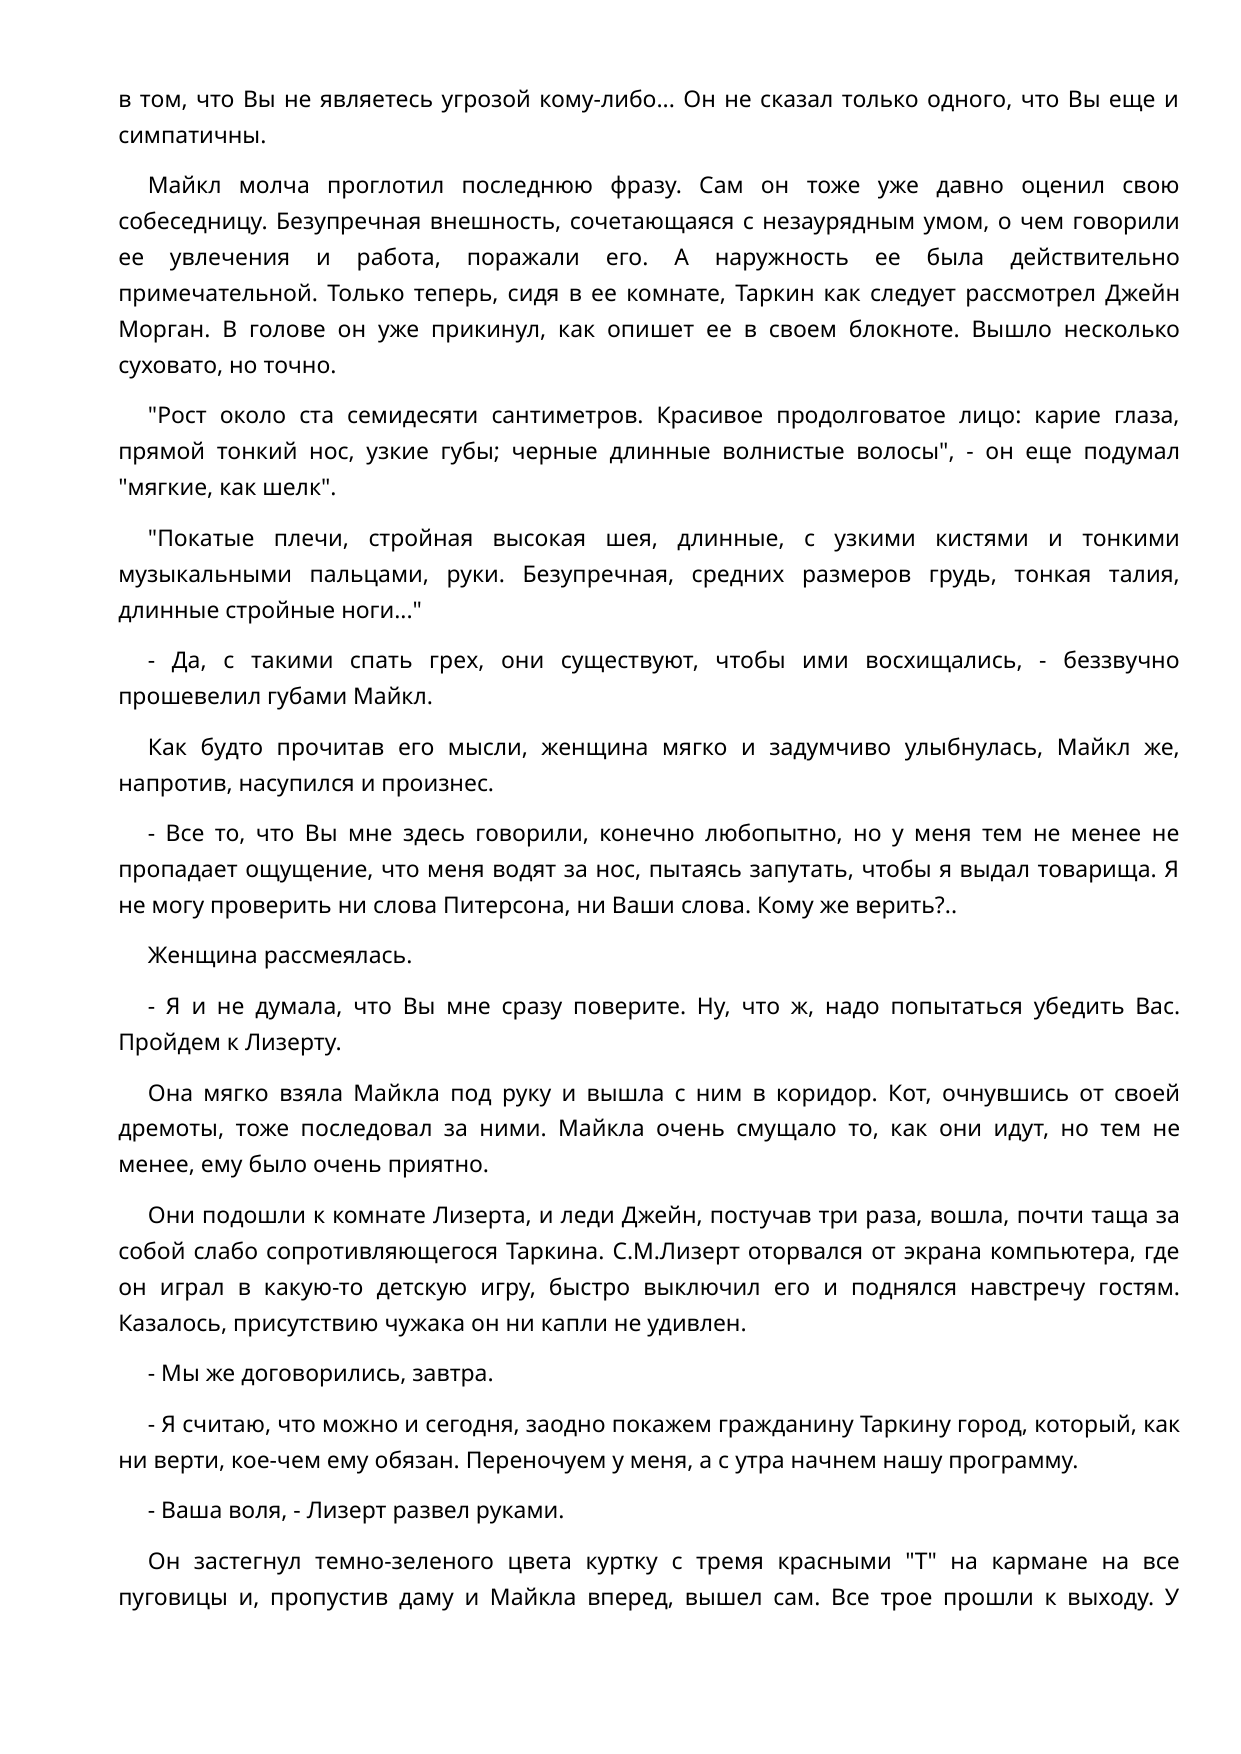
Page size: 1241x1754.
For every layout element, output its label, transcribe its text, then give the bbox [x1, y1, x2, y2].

text - Да, с такими спать грех, они существуют, чтобы ими восхищались, - беззвучно прошевелил губами Майкл. [118, 644, 1181, 711]
text - Все то, что Вы мне здесь говорили, конечно любопытно, но у меня тем не менее не пропадает ощущение, что меня водят за нос, пытаясь запутать, чтобы я выдал товарища. Я не могу проверить ни слова Питерсона, ни Ваши слова. Кому же верить?.. [118, 817, 1181, 920]
text Женщина рассмеялась. [118, 939, 1181, 971]
text - Я и не думала, что Вы мне сразу поверите. Ну, что ж, надо попытаться убедить Вас. Пройдем к Лизерту. [118, 990, 1181, 1057]
text Майкл молча проглотил последнюю фразу. Сам он тоже уже давно оценил свою собеседницу. Безупречная внешность, сочетающаяся с незаурядным умом, о чем говорили ее увлечения и работа, поражали его. А наружность ее была действительно примечательной. Только теперь, сидя в ее комнате, Таркин как следует рассмотрел Джейн Морган. В голове он уже прикинул, как опишет ее в своем блокноте. Вышло несколько суховато, но точно. [118, 169, 1181, 380]
text "Покатые плечи, стройная высокая шея, длинные, с узкими кистями и тонкими музыкальными пальцами, руки. Безупречная, средних размеров грудь, тонкая талия, длинные стройные ноги..." [118, 522, 1181, 625]
text в том, что Вы не являетесь угрозой кому-либо... Он не сказал только одного, что Вы еще и симпатичны. [118, 83, 1181, 150]
text - Ваша воля, - Лизерт развел руками. [118, 1494, 1181, 1525]
text Он застегнул темно-зеленого цвета куртку с тремя красными "Т" на кармане на все пуговицы и, пропустив даму и Майкла вперед, вышел сам. Все трое прошли к выходу. У [118, 1545, 1181, 1612]
text "Рост около ста семидесяти сантиметров. Красивое продолговатое лицо: карие глаза, прямой тонкий нос, узкие губы; черные длинные волнистые волосы", - он еще подумал "мягкие, как шелк". [118, 399, 1181, 502]
text Она мягко взяла Майкла под руку и вышла с ним в коридор. Кот, очнувшись от своей дремоты, тоже последовал за ними. Майкла очень смущало то, как они идут, но тем не менее, ему было очень приятно. [118, 1076, 1181, 1179]
text - Мы же договорились, завтра. [118, 1357, 1181, 1388]
text Они подошли к комнате Лизерта, и леди Джейн, постучав три раза, вошла, почти таща за собой слабо сопротивляющегося Таркина. С.М.Лизерт оторвался от экрана компьютера, где он играл в какую-то детскую игру, быстро выключил его и поднялся навстречу гостям. Казалось, присутствию чужака он ни капли не удивлен. [118, 1199, 1181, 1338]
text Как будто прочитав его мысли, женщина мягко и задумчиво улыбнулась, Майкл же, напротив, насупился и произнес. [118, 731, 1181, 798]
text - Я считаю, что можно и сегодня, заодно покажем гражданину Таркину город, который, как ни верти, кое-чем ему обязан. Переночуем у меня, а с утра начнем нашу программу. [118, 1408, 1181, 1475]
